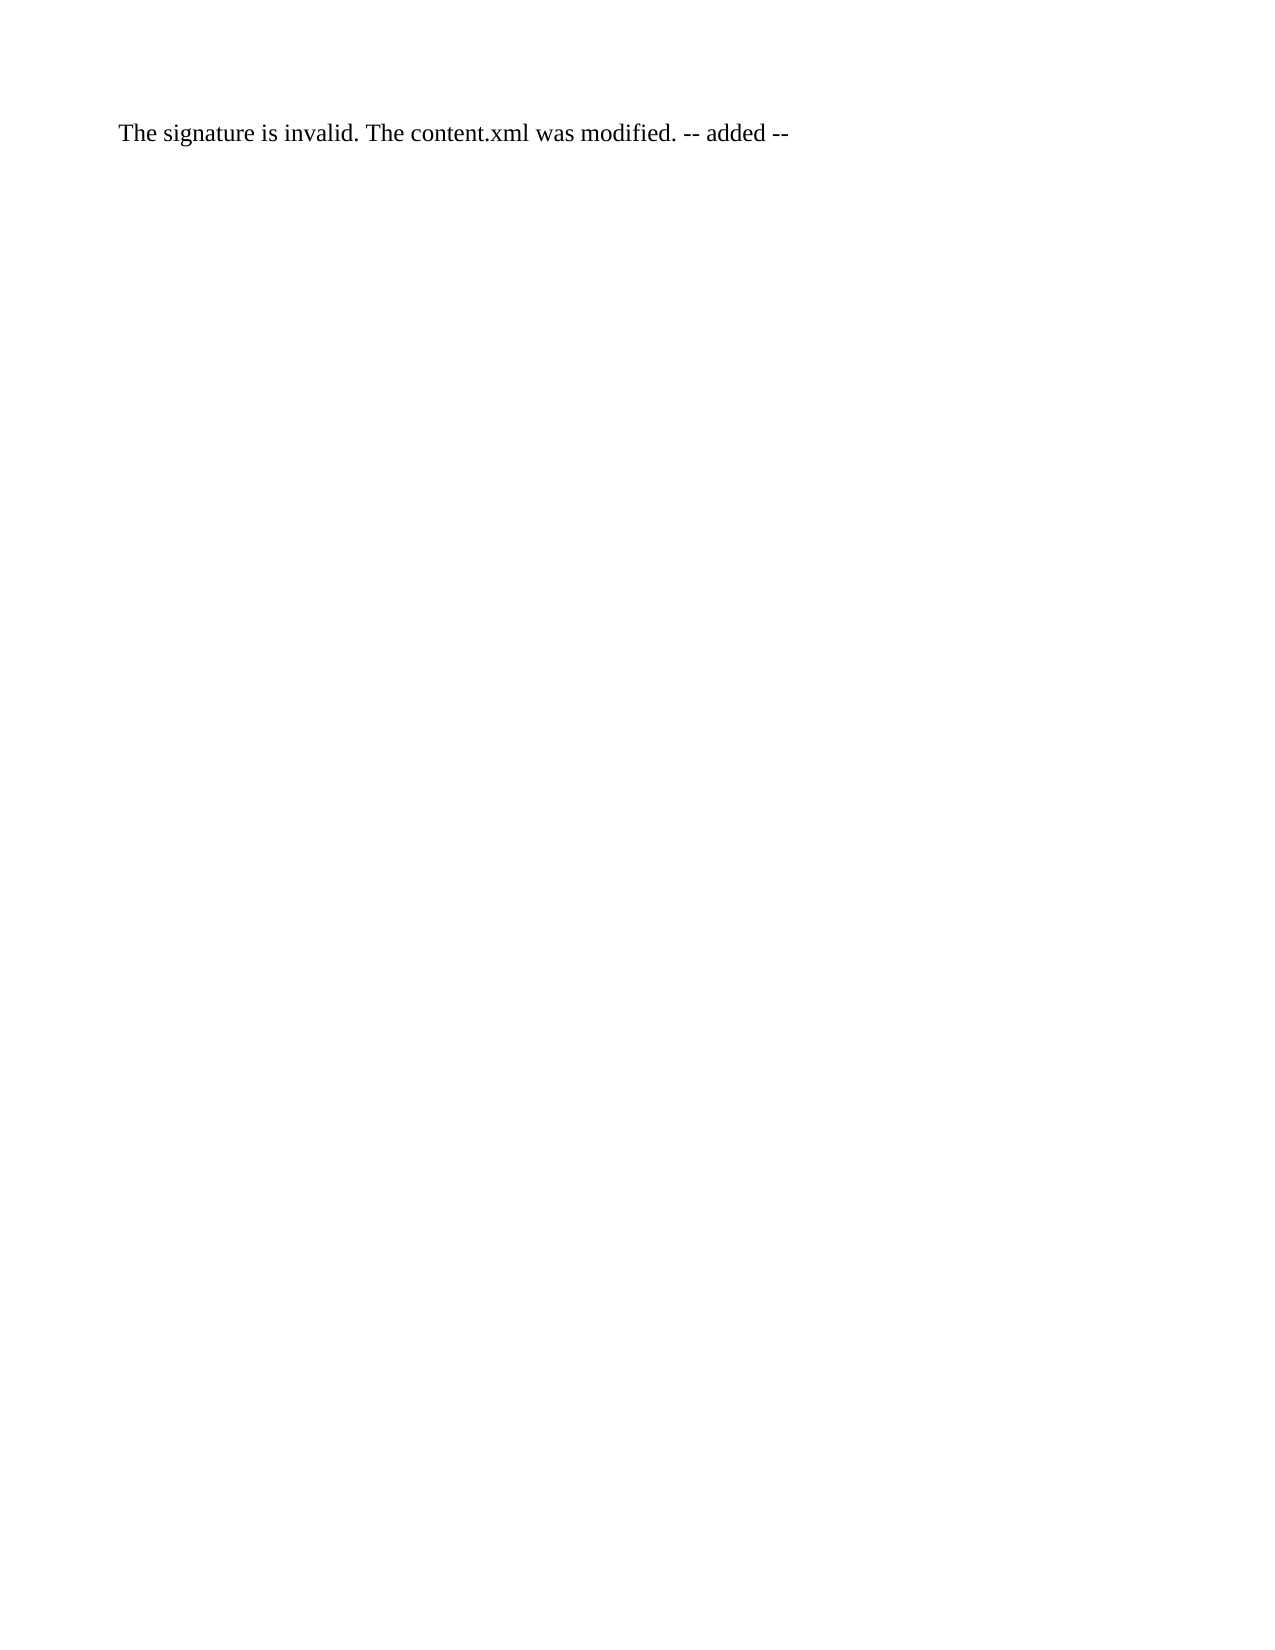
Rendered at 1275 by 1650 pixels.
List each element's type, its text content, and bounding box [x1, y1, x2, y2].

text The signature is invalid. The content.xml was modified. -- added -- [118, 118, 1157, 147]
